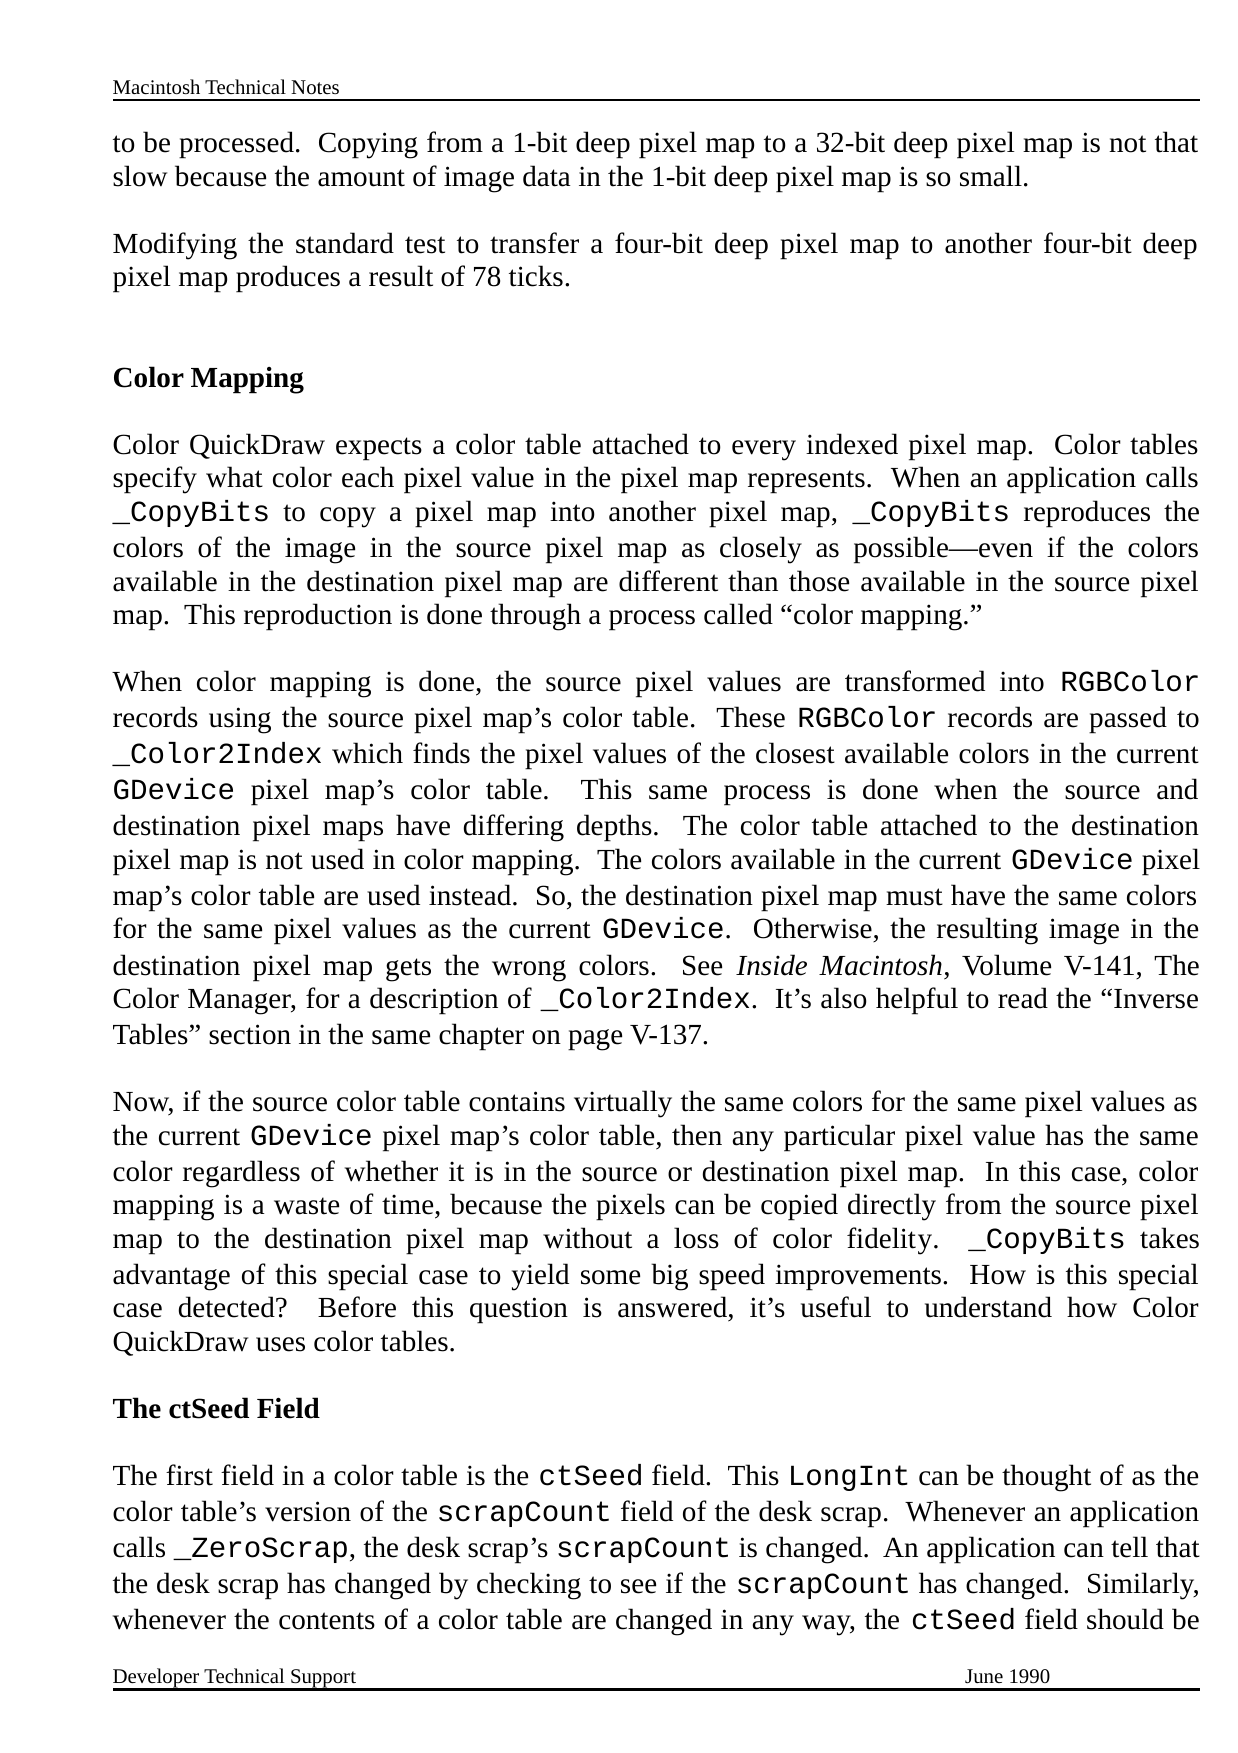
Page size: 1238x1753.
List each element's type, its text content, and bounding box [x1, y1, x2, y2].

text The first field in a color table is the ctSeed field. This LongInt can be thought of as the color table’s version of the scrapCount field of the desk scrap. Whenever an application calls _ZeroScrap, the desk scrap’s scrapCount is changed. An application can tell that the desk scrap has changed by checking to see if the scrapCount has changed. Similarly, whenever the contents of a color table are changed in any way, the ctSeed field should be [112, 1458, 1200, 1638]
text to be processed. Copying from a 1-bit deep pixel map to a 32-bit deep pixel map is not that slow because the amount of image data in the 1-bit deep pixel map is so small. [112, 125, 1200, 192]
text Color QuickDraw expects a color table attached to every indexed pixel map. Color tables specify what color each pixel value in the pixel map represents. When an application calls _CopyBits to copy a pixel map into another pixel map, _CopyBits reproduces the colors of the image in the source pixel map as closely as possible—even if the colors available in the destination pixel map are different than those available in the source pixel map. This reproduction is done through a process called “color mapping.” [112, 427, 1200, 631]
text Now, if the source color table contains virtually the same colors for the same pixel values as the current GDevice pixel map’s color table, then any particular pixel value has the same color regardless of whether it is in the source or destination pixel map. In this case, color mapping is a waste of time, because the pixels can be copied directly from the source pixel map to the destination pixel map without a loss of color fidelity. _CopyBits takes advantage of this special case to yield some big speed improvements. How is this special case detected? Before this question is answered, it’s useful to understand how Color QuickDraw uses color tables. [112, 1084, 1200, 1358]
text Modifying the standard test to transfer a four-bit deep pixel map to another four-bit deep pixel map produces a result of 78 ticks. [112, 226, 1200, 293]
text The ctSeed Field [112, 1391, 1200, 1425]
text Color Mapping [112, 360, 1200, 393]
text When color mapping is done, the source pixel values are transformed into RGBColor records using the source pixel map’s color table. These RGBColor records are passed to _Color2Index which finds the pixel values of the closest available colors in the current GDevice pixel map’s color table. This same process is done when the source and destination pixel maps have differing depths. The color table attached to the destination pixel map is not used in color mapping. The colors available in the current GDevice pixel map’s color table are used instead. So, the destination pixel map must have the same colors for the same pixel values as the current GDevice. Otherwise, the resulting image in the destination pixel map gets the wrong colors. See Inside Macintosh, Volume V-141, The Color Manager, for a description of _Color2Index. It’s also helpful to read the “Inverse Tables” section in the same chapter on page V-137. [112, 664, 1200, 1051]
